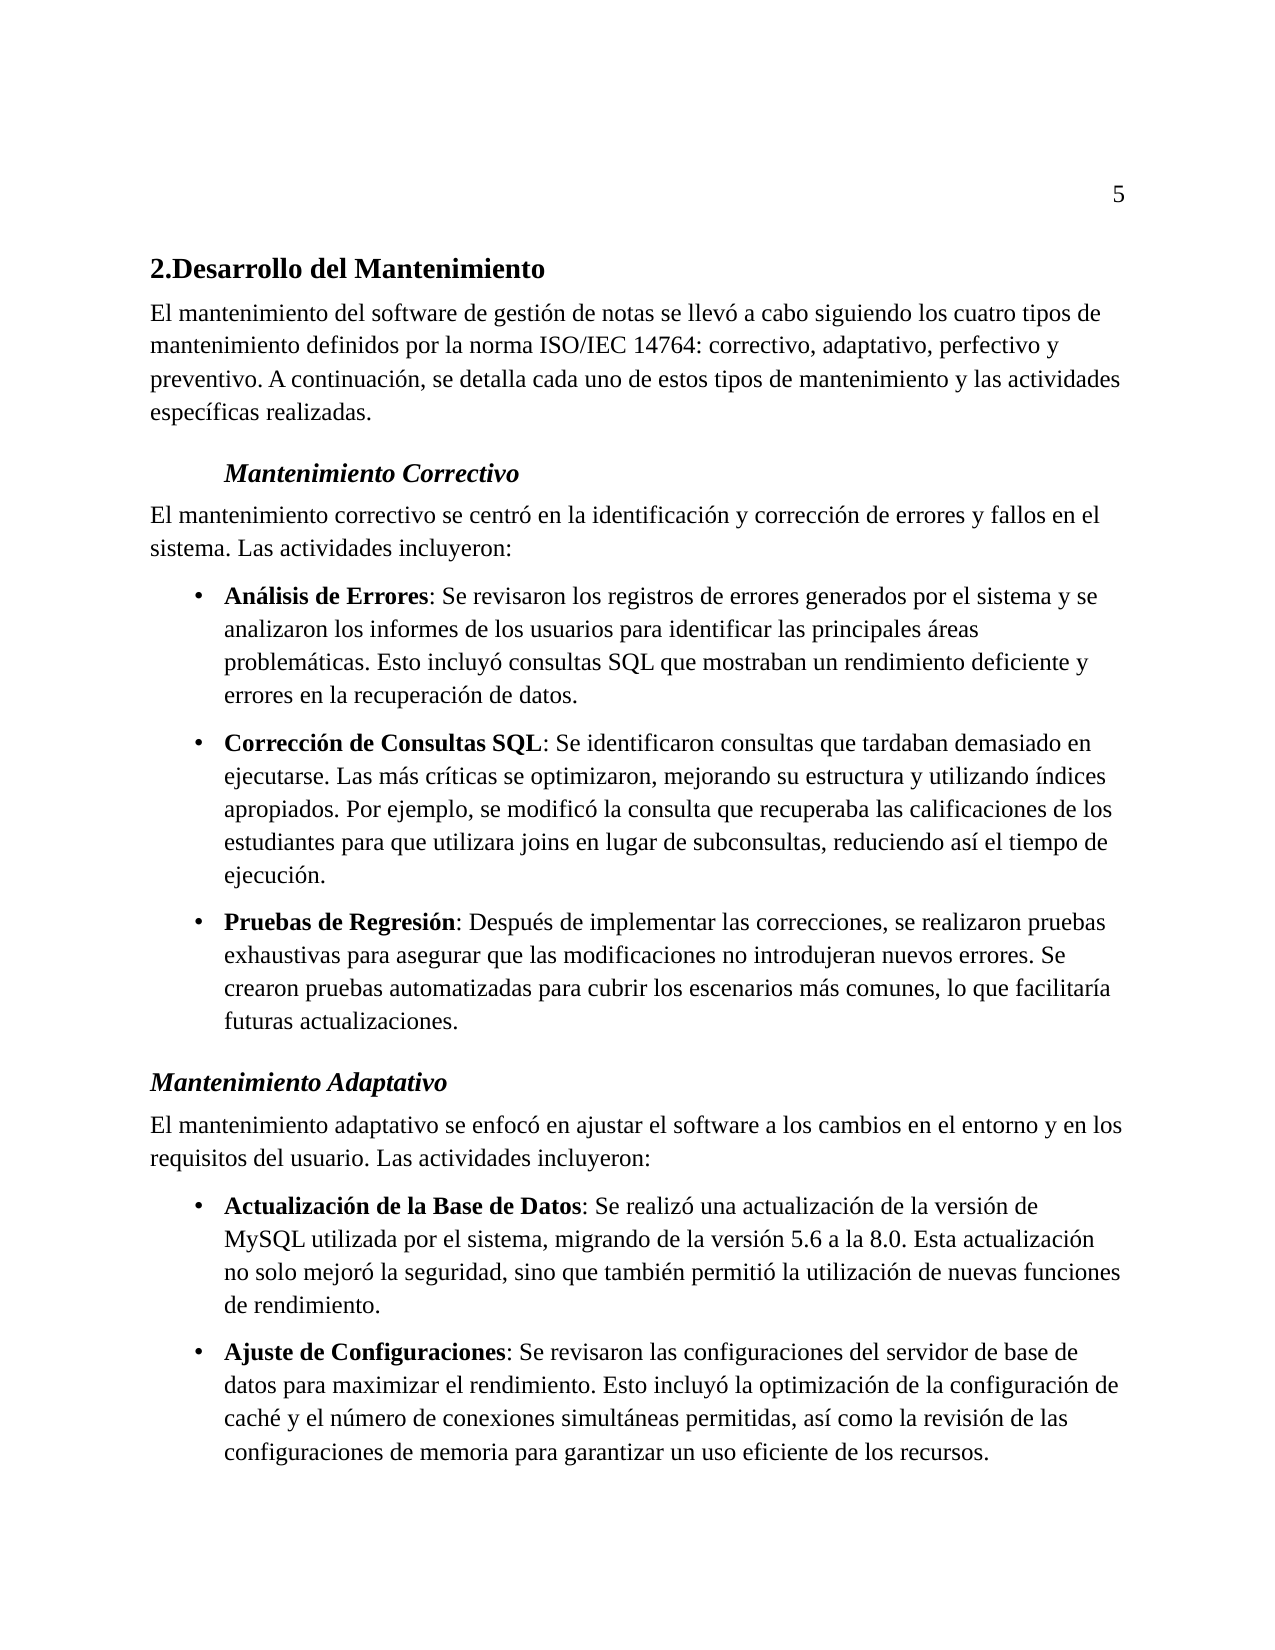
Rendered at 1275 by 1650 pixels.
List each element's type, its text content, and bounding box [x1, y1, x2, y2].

text El mantenimiento del software de gestión de notas se llevó a cabo siguiendo los cuatro tipos de mantenimiento definidos por la norma ISO/IEC 14764: correctivo, adaptativo, perfectivo y preventivo. A continuación, se detalla cada uno de estos tipos de mantenimiento y las actividades específicas realizadas. [150, 298, 1125, 425]
list Corrección de Consultas SQL: Se identificaron consultas que tardaban demasiado en ejecutarse. Las más críticas se optimizaron, mejorando su estructura y utilizando índices apropiados. Por ejemplo, se modificó la consulta que recuperaba las calificaciones de los estudiantes para que utilizara joins en lugar de subconsultas, reduciendo así el tiempo de ejecución. [194, 728, 1125, 888]
list Pruebas de Regresión: Después de implementar las correcciones, se realizaron pruebas exhaustivas para asegurar que las modificaciones no introdujeran nuevos errores. Se crearon pruebas automatizadas para cubrir los escenarios más comunes, lo que facilitaría futuras actualizaciones. [194, 907, 1125, 1035]
subtitle 2.Desarrollo del Mantenimiento [150, 252, 1125, 285]
subtitle Mantenimiento Adaptativo [150, 1067, 1125, 1098]
list Análisis de Errores: Se revisaron los registros de errores generados por el sistema y se analizaron los informes de los usuarios para identificar las principales áreas problemáticas. Esto incluyó consultas SQL que mostraban un rendimiento deficiente y errores en la recuperación de datos. [194, 581, 1125, 709]
text El mantenimiento correctivo se centró en la identificación y corrección de errores y fallos en el sistema. Las actividades incluyeron: [150, 500, 1125, 562]
subtitle Mantenimiento Correctivo [150, 457, 1125, 488]
text El mantenimiento adaptativo se enfocó en ajustar el software a los cambios en el entorno y en los requisitos del usuario. Las actividades incluyeron: [150, 1110, 1125, 1172]
list Actualización de la Base de Datos: Se realizó una actualización de la versión de MySQL utilizada por el sistema, migrando de la versión 5.6 a la 8.0. Esta actualización no solo mejoró la seguridad, sino que también permitió la utilización de nuevas funciones de rendimiento. [194, 1191, 1125, 1319]
list Ajuste de Configuraciones: Se revisaron las configuraciones del servidor de base de datos para maximizar el rendimiento. Esto incluyó la optimización de la configuración de caché y el número de conexiones simultáneas permitidas, así como la revisión de las configuraciones de memoria para garantizar un uso eficiente de los recursos. [194, 1337, 1125, 1465]
